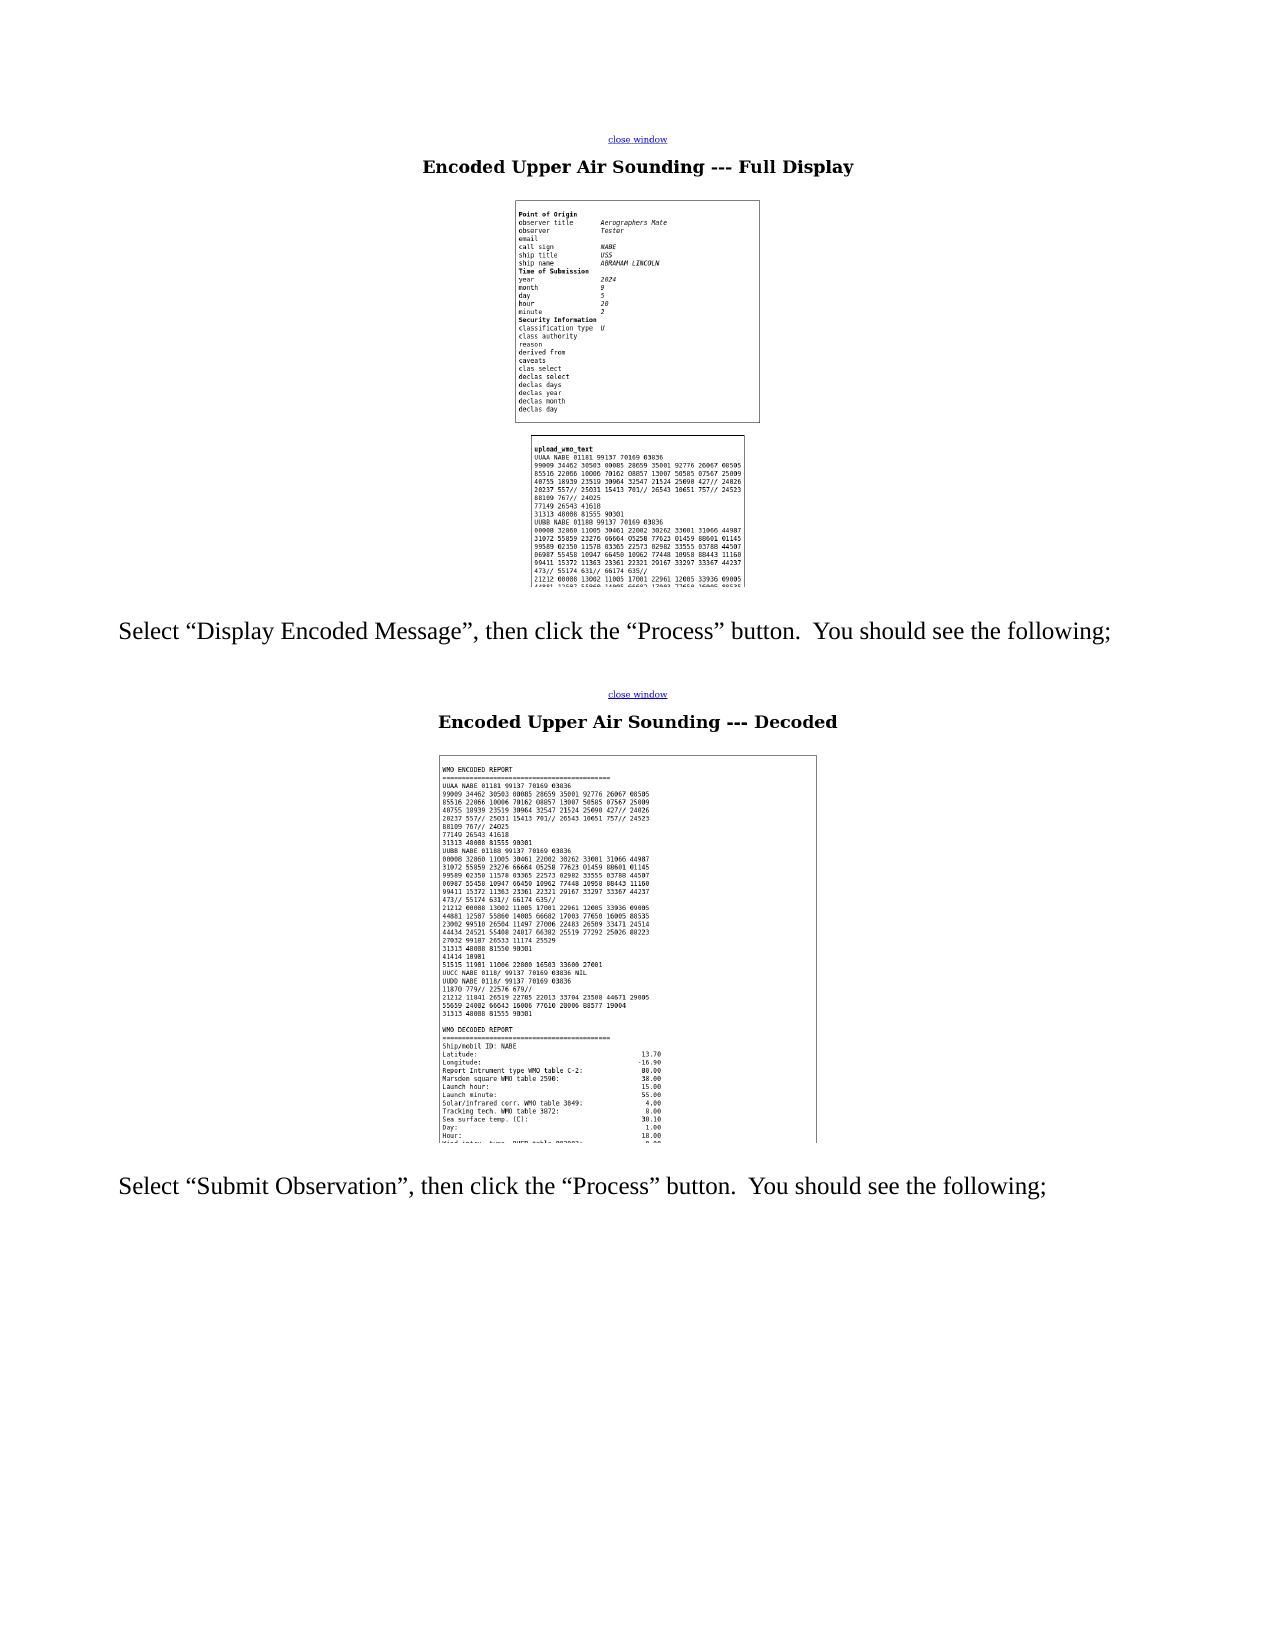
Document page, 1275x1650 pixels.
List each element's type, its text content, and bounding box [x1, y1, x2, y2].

picture [118, 118, 1157, 587]
text Select “Display Encoded Message”, then click the “Process” button. You should see the following; [118, 616, 1157, 644]
picture [118, 673, 1157, 1143]
text Select “Submit Observation”, then click the “Process” button. You should see the following; [118, 1171, 1157, 1200]
